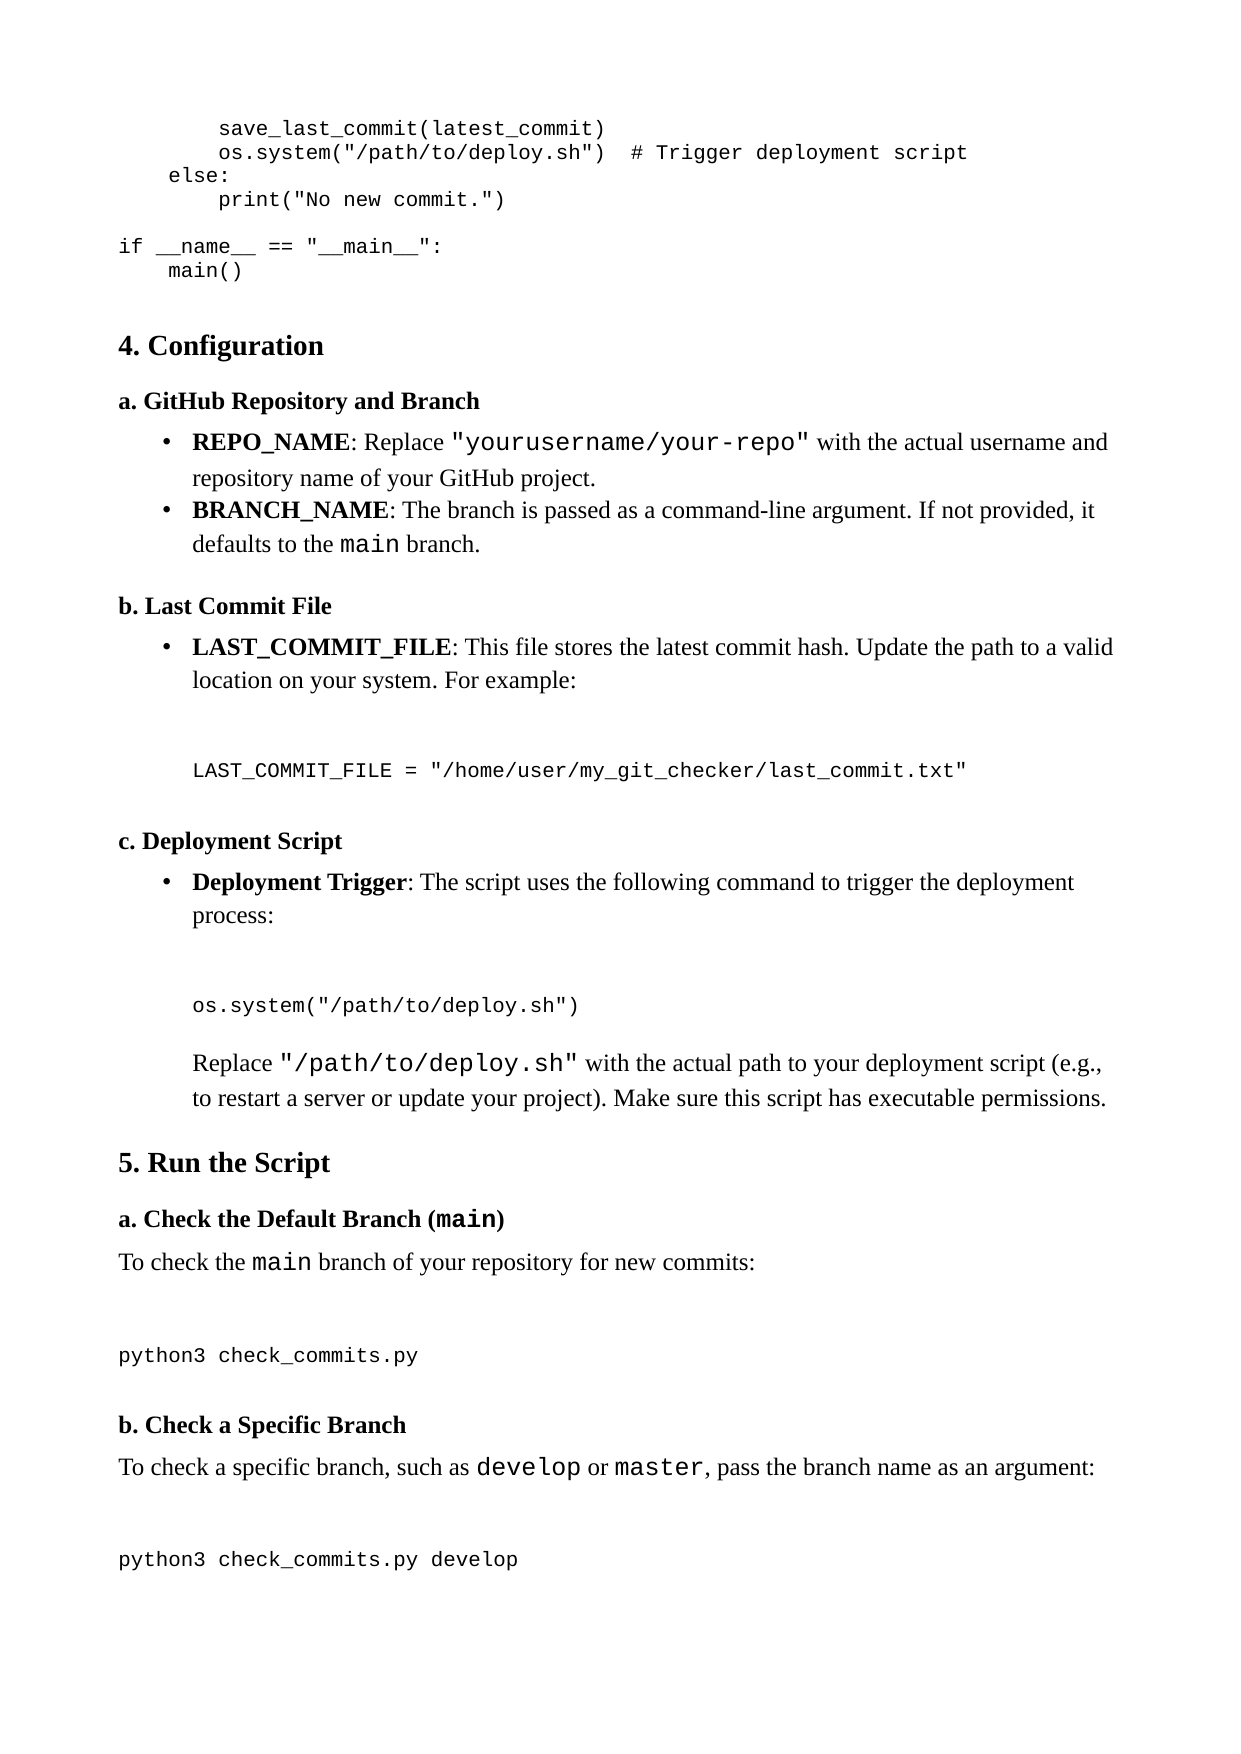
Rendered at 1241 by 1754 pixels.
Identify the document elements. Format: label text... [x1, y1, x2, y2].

subtitle a. Check the Default Branch (main) [118, 1204, 1122, 1235]
list REPO_NAME: Replace "yourusername/your-repo" with the actual username and repository name of your GitHub project. [162, 427, 1122, 491]
text python3 check_commits.py develop [118, 1549, 1122, 1572]
text To check a specific branch, such as develop or master, pass the branch name as an argument: [118, 1452, 1122, 1482]
subtitle 5. Run the Script [118, 1146, 1122, 1179]
list LAST_COMMIT_FILE: This file stores the latest commit hash. Update the path to a valid location on your system. For example: [162, 632, 1122, 694]
text save_last_commit(latest_commit) [118, 118, 1122, 142]
subtitle a. GitHub Repository and Branch [118, 386, 1122, 415]
list BRANCH_NAME: The branch is passed as a command-line argument. If not provided, it defaults to the main branch. [162, 496, 1122, 559]
text else: [118, 165, 1122, 189]
subtitle 4. Configuration [118, 328, 1122, 361]
text main() [118, 260, 1122, 284]
subtitle c. Deployment Script [118, 826, 1122, 855]
text print("No new commit.") [118, 189, 1122, 213]
list Deployment Trigger: The script uses the following command to trigger the deployment process: [162, 867, 1122, 929]
text python3 check_commits.py [118, 1345, 1122, 1368]
subtitle b. Last Commit File [118, 591, 1122, 620]
list LAST_COMMIT_FILE = "/home/user/my_git_checker/last_commit.txt" [162, 760, 1122, 784]
text To check the main branch of your repository for new commits: [118, 1247, 1122, 1278]
text os.system("/path/to/deploy.sh") # Trigger deployment script [118, 142, 1122, 165]
subtitle b. Check a Specific Branch [118, 1410, 1122, 1439]
text if __name__ == "__main__": [118, 236, 1122, 260]
list Replace "/path/to/deploy.sh" with the actual path to your deployment script (e.g., to restart a server or update your project). Make sure this script has executable permissions. [162, 1048, 1122, 1112]
list os.system("/path/to/deploy.sh") [162, 995, 1122, 1019]
